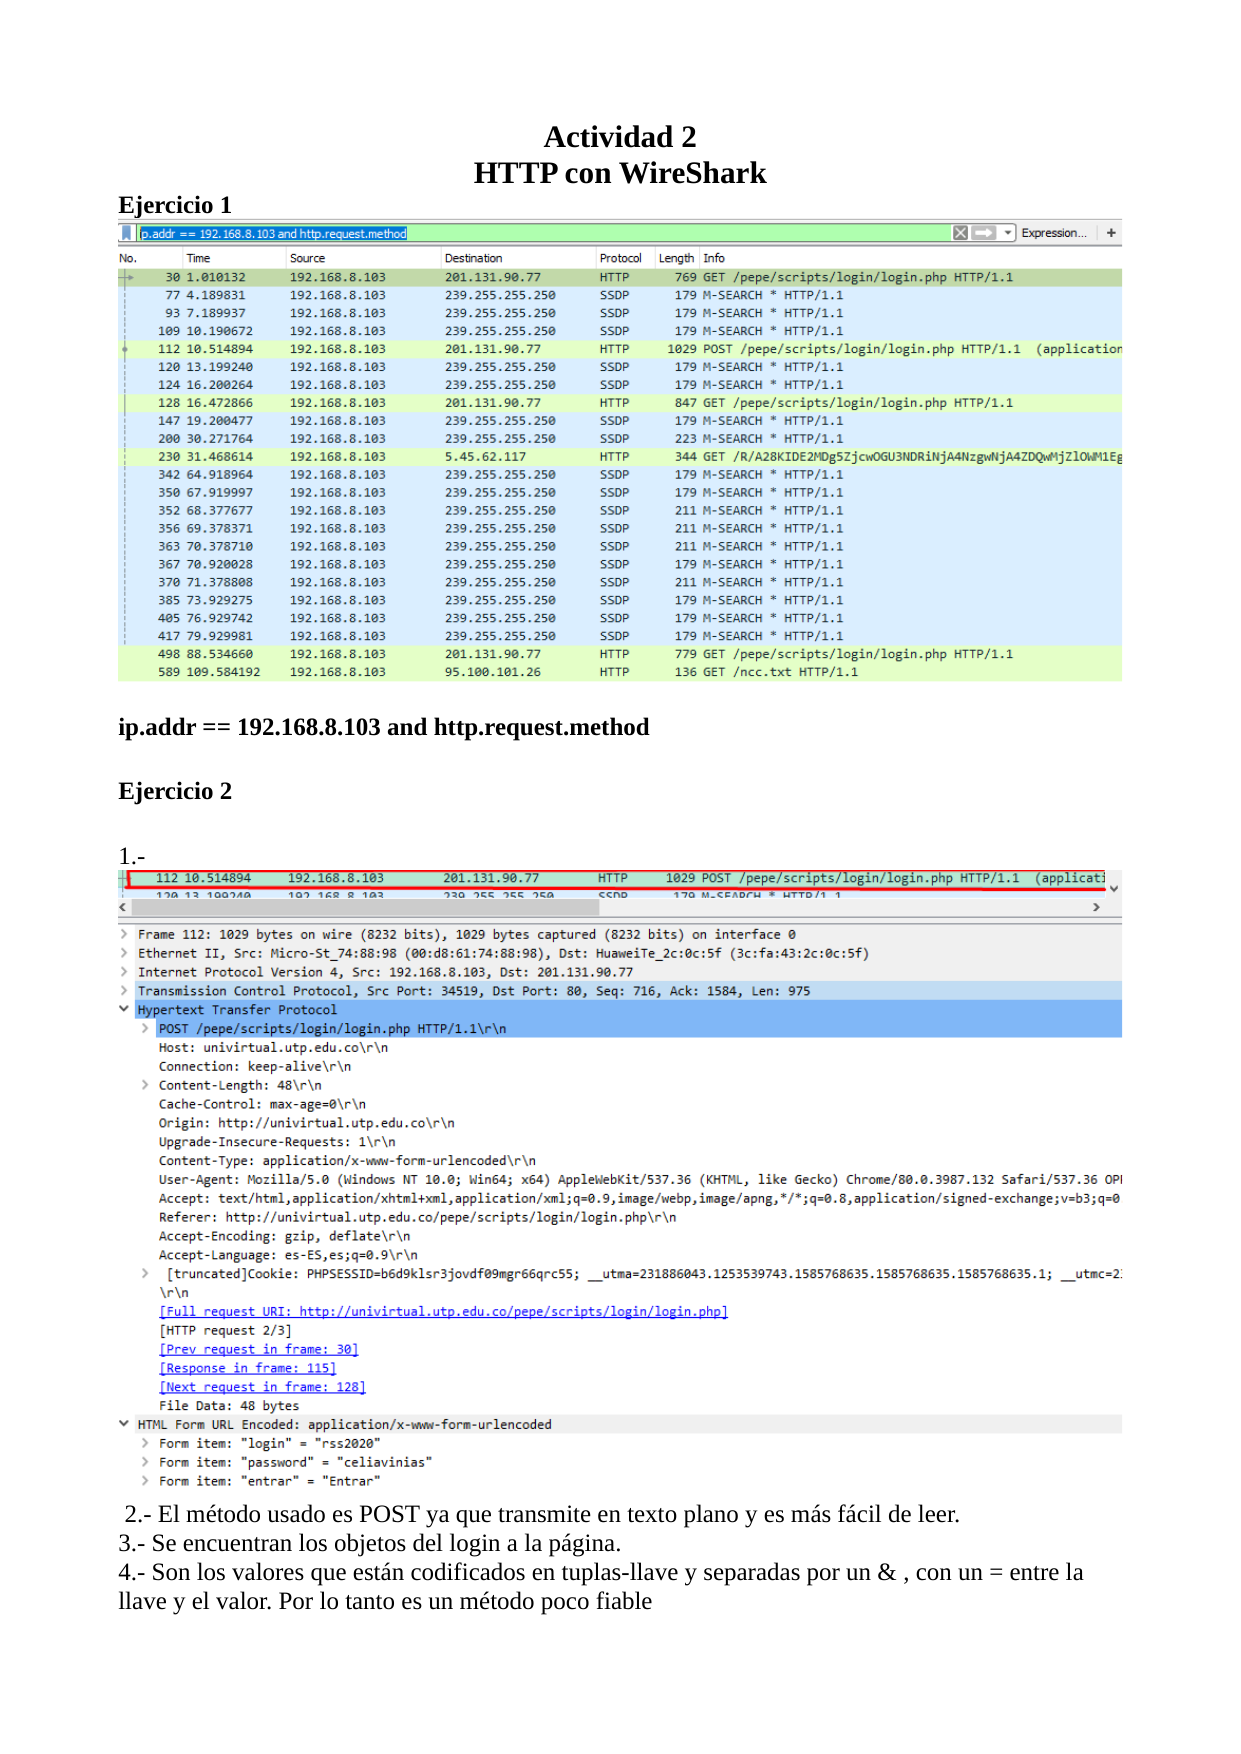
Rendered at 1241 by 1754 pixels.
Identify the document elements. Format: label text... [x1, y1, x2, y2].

picture [118, 870, 1123, 1500]
text ip.addr == 192.168.8.103 and http.request.method [118, 712, 1122, 741]
text 3.- Se encuentran los objetos del login a la página. [118, 1528, 1122, 1557]
text Ejercicio 1 [118, 190, 1122, 218]
text 1.- [118, 841, 1122, 870]
text Actividad 2 [118, 118, 1122, 154]
text Ejercicio 2 [118, 776, 1122, 805]
text 2.- El método usado es POST ya que transmite en texto plano y es más fácil de leer. [118, 1500, 1122, 1528]
picture [118, 218, 1123, 712]
text 4.- Son los valores que están codificados en tuplas-llave y separadas por un & , con un = entre la llave y el valor. Por lo tanto es un método poco fiable [118, 1557, 1122, 1614]
text HTTP con WireShark [118, 154, 1122, 190]
